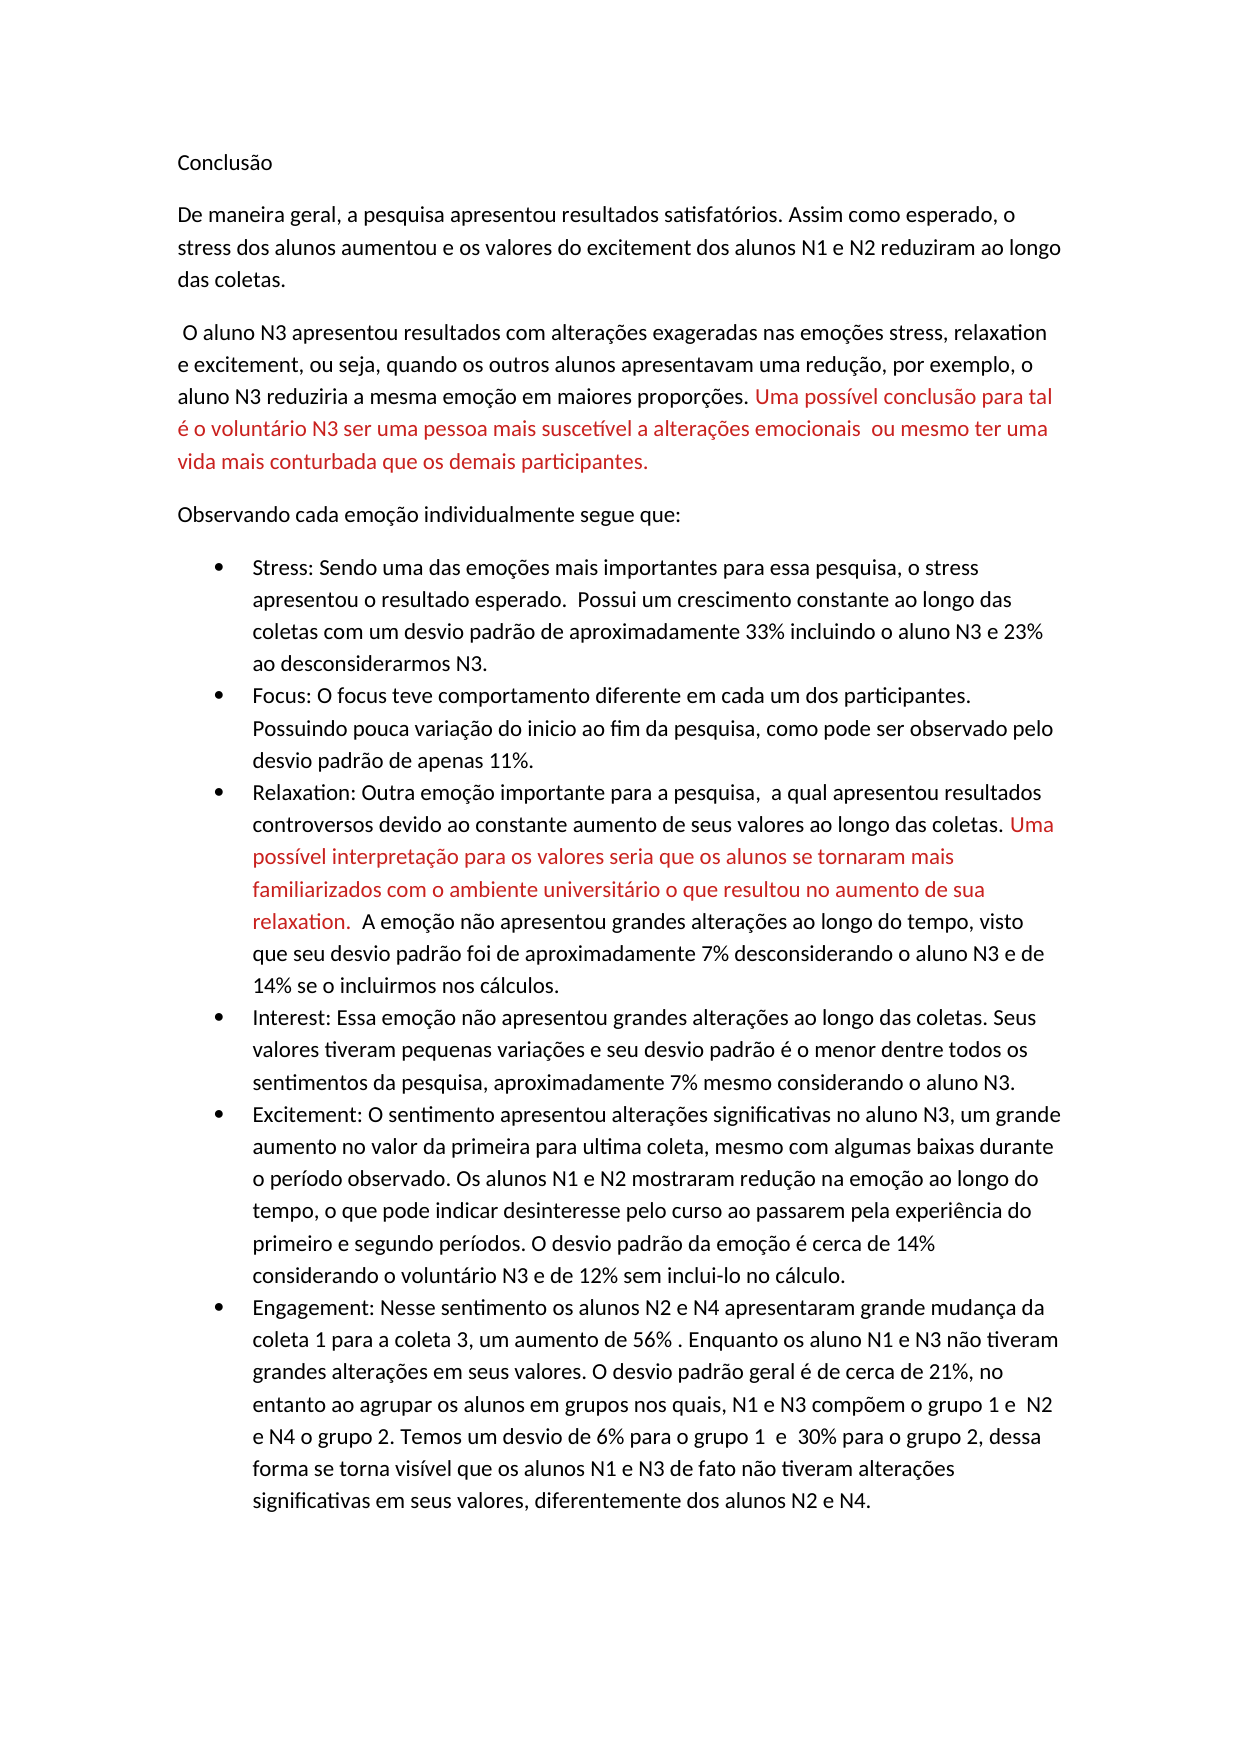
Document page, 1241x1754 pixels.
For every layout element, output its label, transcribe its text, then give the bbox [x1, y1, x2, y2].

text Conclusão [177, 148, 1063, 176]
list Stress: Sendo uma das emoções mais importantes para essa pesquisa, o stress apresentou o resultado esperado. Possui um crescimento constante ao longo das coletas com um desvio padrão de aproximadamente 33% incluindo o aluno N3 e 23% ao desconsiderarmos N3. [215, 553, 1063, 677]
list Engagement: Nesse sentimento os alunos N2 e N4 apresentaram grande mudança da coleta 1 para a coleta 3, um aumento de 56% . Enquanto os aluno N1 e N3 não tiveram grandes alterações em seus valores. O desvio padrão geral é de cerca de 21%, no entanto ao agrupar os alunos em grupos nos quais, N1 e N3 compõem o grupo 1 e N2 e N4 o grupo 2. Temos um desvio de 6% para o grupo 1 e 30% para o grupo 2, dessa forma se torna visível que os alunos N1 e N3 de fato não tiveram alterações significativas em seus valores, diferentemente dos alunos N2 e N4. [215, 1293, 1063, 1514]
list Excitement: O sentimento apresentou alterações significativas no aluno N3, um grande aumento no valor da primeira para ultima coleta, mesmo com algumas baixas durante o período observado. Os alunos N1 e N2 mostraram redução na emoção ao longo do tempo, o que pode indicar desinteresse pelo curso ao passarem pela experiência do primeiro e segundo períodos. O desvio padrão da emoção é cerca de 14% considerando o voluntário N3 e de 12% sem inclui-lo no cálculo. [215, 1100, 1063, 1289]
text O aluno N3 apresentou resultados com alterações exageradas nas emoções stress, relaxation e excitement, ou seja, quando os outros alunos apresentavam uma redução, por exemplo, o aluno N3 reduziria a mesma emoção em maiores proporções. Uma possível conclusão para tal é o voluntário N3 ser uma pessoa mais suscetível a alterações emocionais ou mesmo ter uma vida mais conturbada que os demais participantes. [177, 318, 1063, 475]
list Interest: Essa emoção não apresentou grandes alterações ao longo das coletas. Seus valores tiveram pequenas variações e seu desvio padrão é o menor dentre todos os sentimentos da pesquisa, aproximadamente 7% mesmo considerando o aluno N3. [215, 1003, 1063, 1096]
text De maneira geral, a pesquisa apresentou resultados satisfatórios. Assim como esperado, o stress dos alunos aumentou e os valores do excitement dos alunos N1 e N2 reduziram ao longo das coletas. [177, 201, 1063, 293]
text Observando cada emoção individualmente segue que: [177, 500, 1063, 528]
list Relaxation: Outra emoção importante para a pesquisa, a qual apresentou resultados controversos devido ao constante aumento de seus valores ao longo das coletas. Uma possível interpretação para os valores seria que os alunos se tornaram mais familiarizados com o ambiente universitário o que resultou no aumento de sua relaxation. A emoção não apresentou grandes alterações ao longo do tempo, visto que seu desvio padrão foi de aproximadamente 7% desconsiderando o aluno N3 e de 14% se o incluirmos nos cálculos. [215, 778, 1063, 999]
list Focus: O focus teve comportamento diferente em cada um dos participantes. Possuindo pouca variação do inicio ao fim da pesquisa, como pode ser observado pelo desvio padrão de apenas 11%. [215, 682, 1063, 774]
